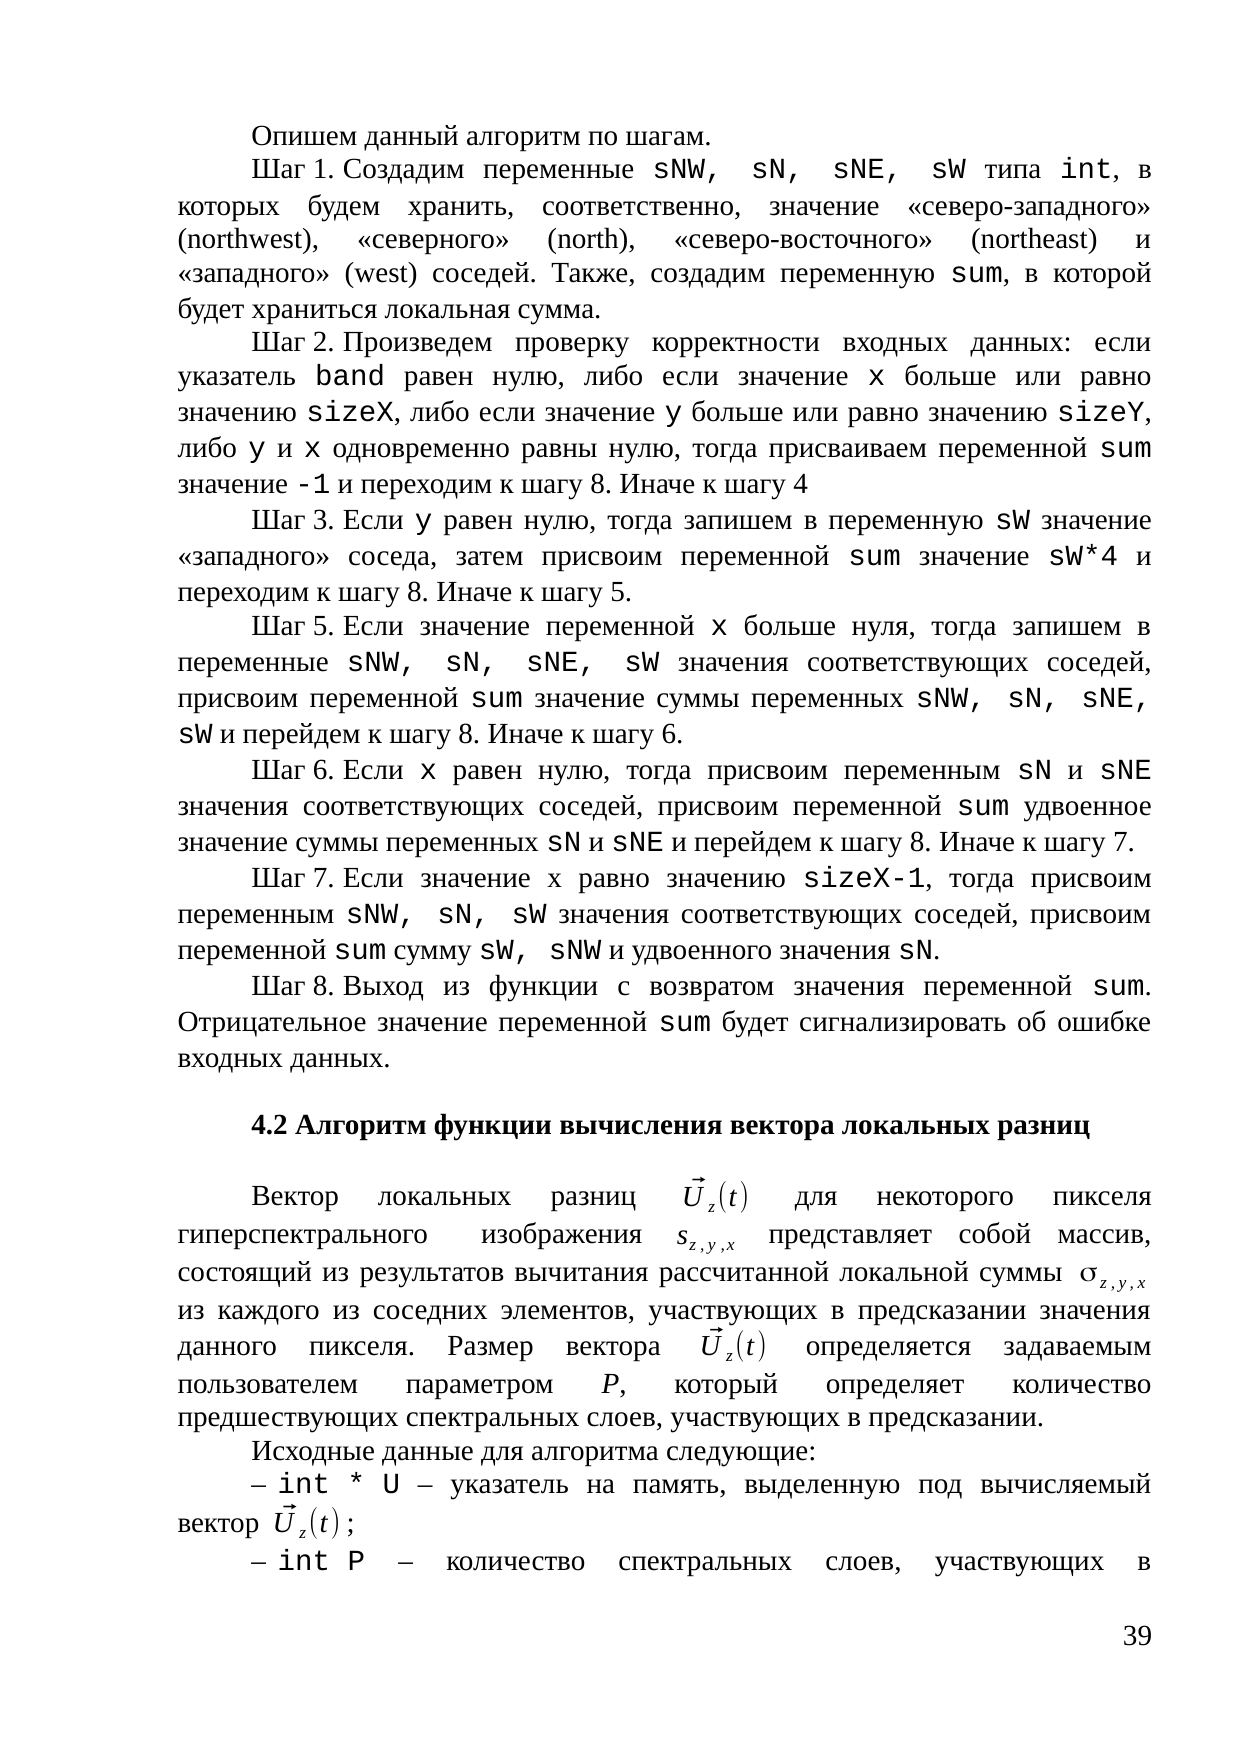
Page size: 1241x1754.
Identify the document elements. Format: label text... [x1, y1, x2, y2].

text Шаг 1. Создадим переменные sNW, sN, sNE, sW типа int, в которых будем хранить, соответственно, значение «северо-западного» (northwest), «северного» (north), «северо-восточного» (northeast) и «западного» (west) соседей. Также, создадим переменную sum, в которой будет храниться локальная сумма. [177, 152, 1152, 324]
text – int P – количество спектральных слоев, участвующих в [177, 1543, 1152, 1579]
text Шаг 5. Если значение переменной x больше нуля, тогда запишем в переменные sNW, sN, sNE, sW значения соответствующих соседей, присвоим переменной sum значение суммы переменных sNW, sN, sNE, sW и перейдем к шагу 8. Иначе к шагу 6. [177, 608, 1152, 752]
text Исходные данные для алгоритма следующие: [177, 1433, 1152, 1466]
text Шаг 8. Выход из функции с возвратом значения переменной sum. Отрицательное значение переменной sum будет сигнализировать об ошибке входных данных. [177, 968, 1152, 1074]
text Шаг 6. Если x равен нулю, тогда присвоим переменным sN и sNE значения соответствующих соседей, присвоим переменной sum удвоенное значение суммы переменных sN и sNE и перейдем к шагу 8. Иначе к шагу 7. [177, 752, 1152, 860]
text Шаг 7. Если значение х равно значению sizeX-1, тогда присвоим переменным sNW, sN, sW значения соответствующих соседей, присвоим переменной sum сумму sW, sNW и удвоенного значения sN. [177, 860, 1152, 968]
text Шаг 2. Произведем проверку корректности входных данных: если указатель band равен нулю, либо если значение x больше или равно значению sizeX, либо если значение y больше или равно значению sizeY, либо y и x одновременно равны нулю, тогда присваиваем переменной sum значение -1 и переходим к шагу 8. Иначе к шагу 4 [177, 324, 1152, 502]
subtitle 4.2 Алгоритм функции вычисления вектора локальных разниц [251, 1107, 1152, 1141]
text – int * U – указатель на память, выделенную под вычисляемый вектор ; [177, 1466, 1152, 1543]
text Шаг 3. Если у равен нулю, тогда запишем в переменную sW значение «западного» соседа, затем присвоим переменной sum значение sW*4 и переходим к шагу 8. Иначе к шагу 5. [177, 502, 1152, 608]
text Вектор локальных разниц для некоторого пикселя гиперспектрального изображения представляет собой массив, состоящий из результатов вычитания рассчитанной локальной суммы из каждого из соседних элементов, участвующих в предсказании значения данного пикселя. Размер вектора определяется задаваемым пользователем параметром P, который определяет количество предшествующих спектральных слоев, участвующих в предсказании. [177, 1176, 1152, 1433]
text Опишем данный алгоритм по шагам. [177, 118, 1152, 152]
